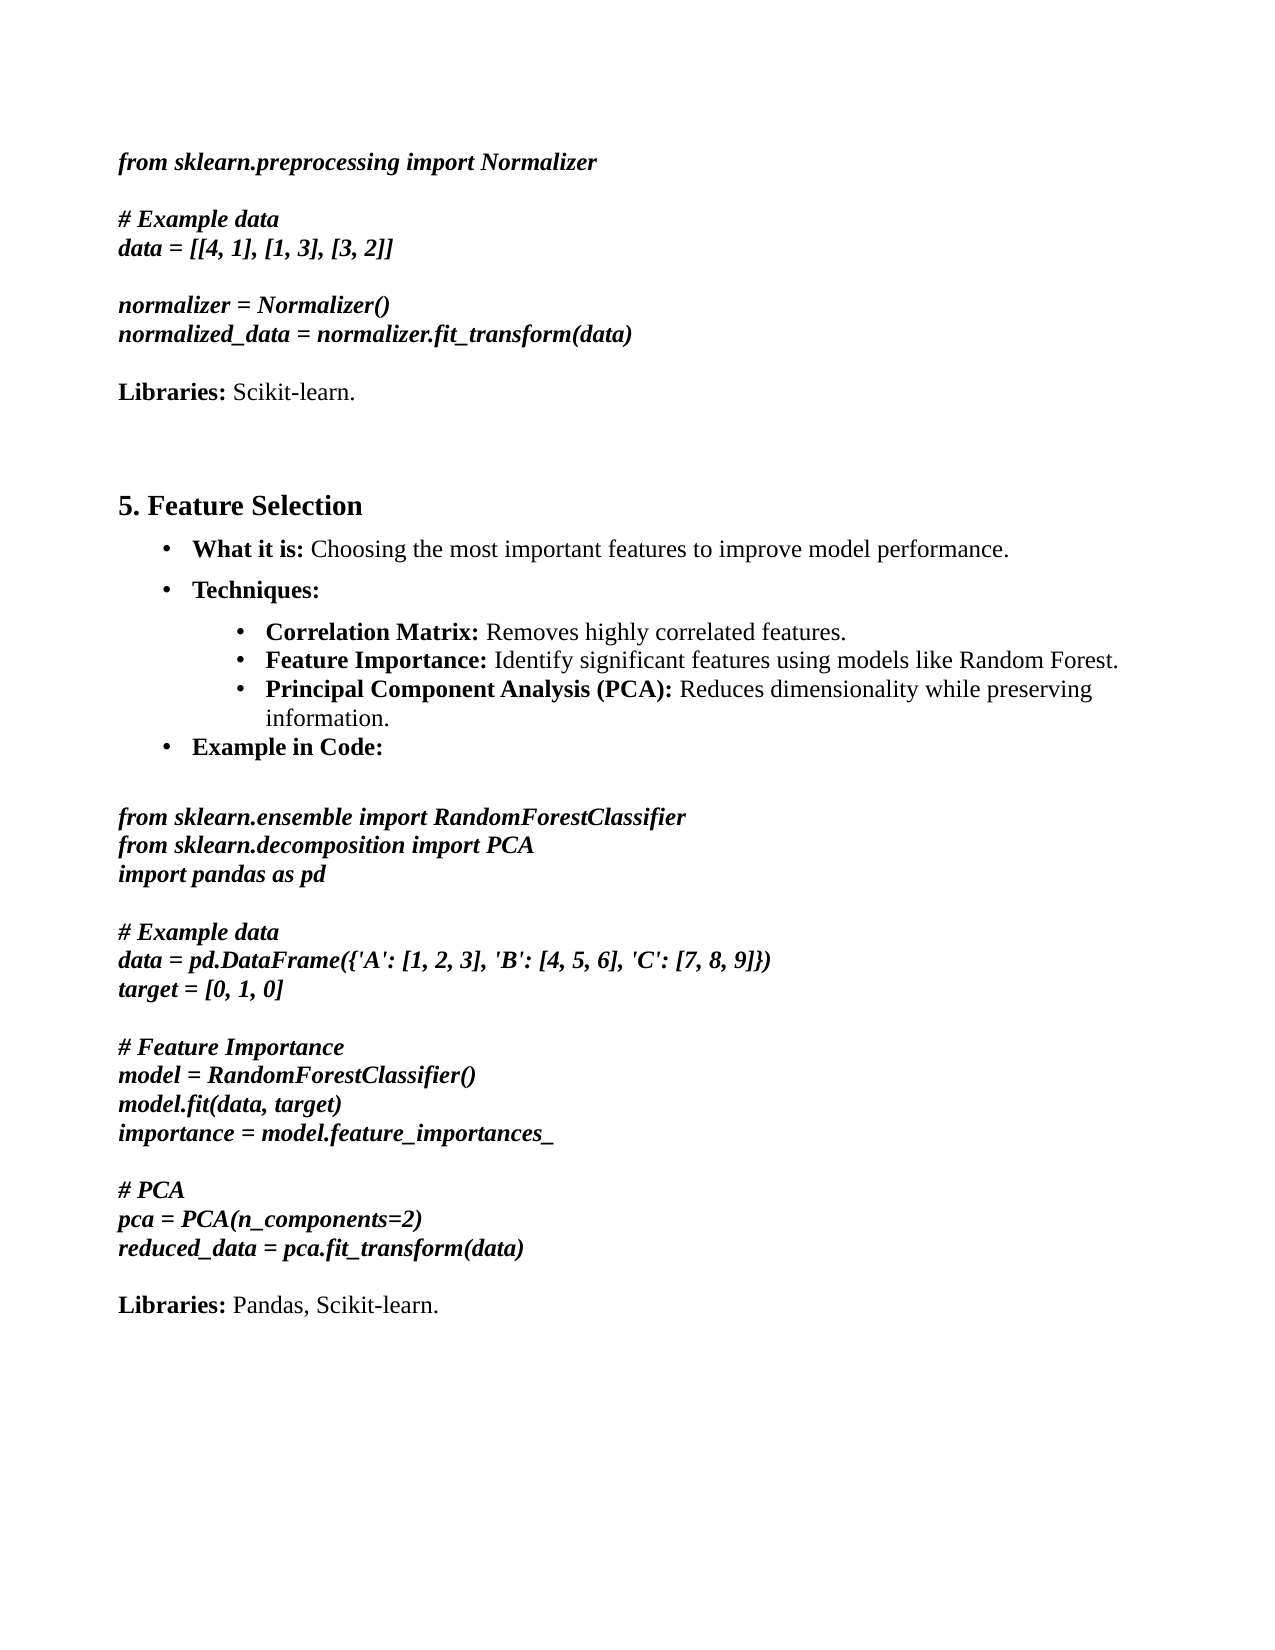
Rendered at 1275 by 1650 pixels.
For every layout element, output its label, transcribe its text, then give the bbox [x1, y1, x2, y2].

text # Example data [118, 917, 1157, 945]
list Feature Importance: Identify significant features using models like Random Forest. [236, 645, 1157, 674]
text data = pd.DataFrame({'A': [1, 2, 3], 'B': [4, 5, 6], 'C': [7, 8, 9]}) [118, 945, 1157, 974]
list What it is: Choosing the most important features to improve model performance. [162, 534, 1157, 563]
text Libraries: Scikit-learn. [118, 377, 1157, 406]
text # Feature Importance [118, 1032, 1157, 1060]
list Techniques: [162, 575, 1157, 604]
text model = RandomForestClassifier() [118, 1060, 1157, 1089]
text pca = PCA(n_components=2) [118, 1204, 1157, 1233]
text reduced_data = pca.fit_transform(data) [118, 1233, 1157, 1262]
text from sklearn.ensemble import RandomForestClassifier [118, 802, 1157, 830]
text target = [0, 1, 0] [118, 974, 1157, 1003]
text from sklearn.decomposition import PCA [118, 830, 1157, 859]
list Correlation Matrix: Removes highly correlated features. [236, 617, 1157, 645]
text model.fit(data, target) [118, 1089, 1157, 1118]
text from sklearn.preprocessing import Normalizer [118, 147, 1157, 176]
text normalized_data = normalizer.fit_transform(data) [118, 319, 1157, 348]
list Principal Component Analysis (PCA): Reduces dimensionality while preserving information. [236, 674, 1157, 732]
text # Example data [118, 204, 1157, 233]
text import pandas as pd [118, 859, 1157, 888]
text # PCA [118, 1175, 1157, 1204]
text data = [[4, 1], [1, 3], [3, 2]] [118, 233, 1157, 262]
text importance = model.feature_importances_ [118, 1118, 1157, 1147]
text Libraries: Pandas, Scikit-learn. [118, 1290, 1157, 1319]
list Example in Code: [162, 732, 1157, 760]
subtitle 5. Feature Selection [118, 488, 1157, 522]
text normalizer = Normalizer() [118, 291, 1157, 319]
